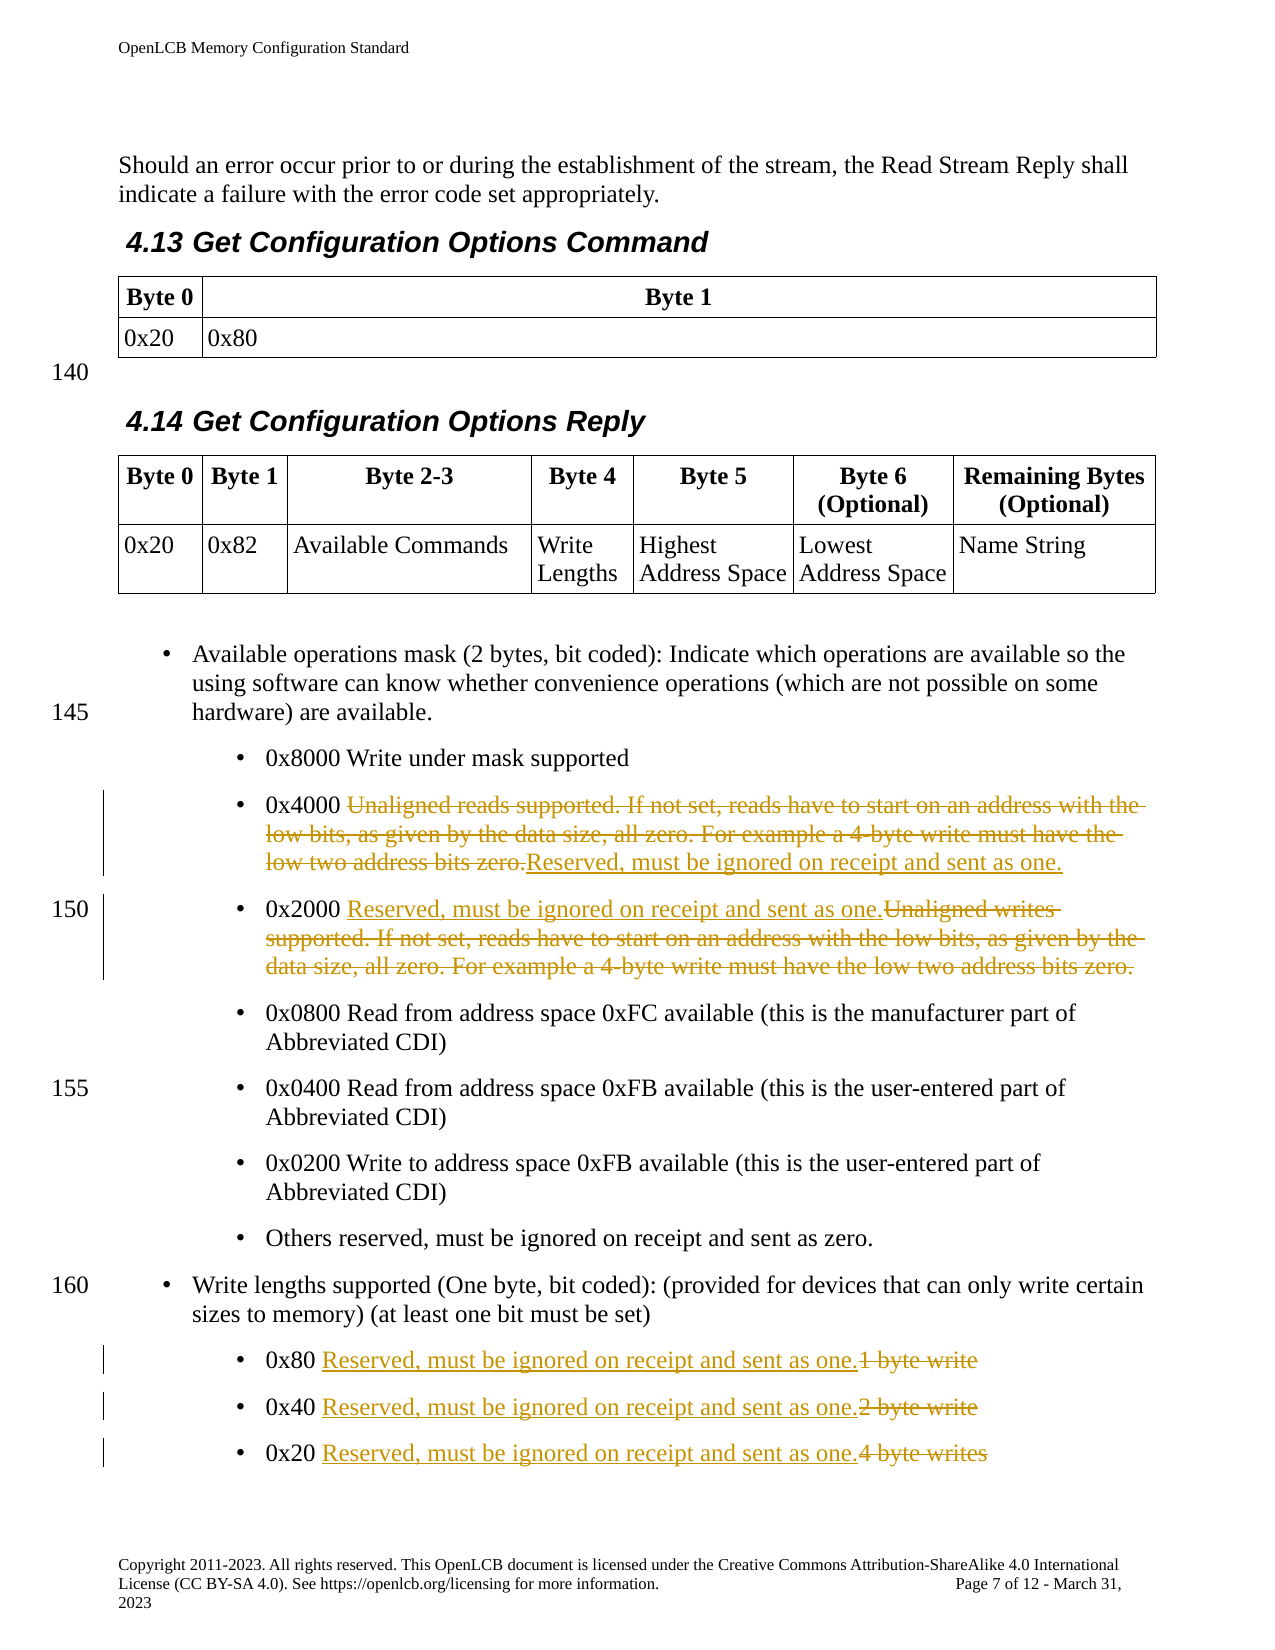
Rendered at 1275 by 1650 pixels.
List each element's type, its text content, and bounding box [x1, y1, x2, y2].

table_header Byte 5 [634, 456, 793, 524]
table_cell Available Commands [288, 525, 531, 593]
list 0x8000 Write under mask supported [236, 743, 1157, 772]
table_cell 0x82 [203, 525, 287, 593]
text Should an error occur prior to or during the establishment of the stream, the Read Stream Reply shall indicate a failure with the error code set appropriately. [118, 150, 1157, 207]
table_cell Write Lengths [532, 525, 633, 593]
subtitle Get Configuration Options Reply [118, 404, 1157, 437]
table_header Byte 1 [203, 277, 1156, 317]
list 0x0200 Write to address space 0xFB available (this is the user-entered part of Abbreviated CDI) [236, 1148, 1157, 1206]
table_cell 0x20 [119, 318, 202, 357]
table_header Byte 4 [532, 456, 633, 524]
list 0x0800 Read from address space 0xFC available (this is the manufacturer part of Abbreviated CDI) [236, 998, 1157, 1055]
table_header Byte 1 [203, 456, 287, 524]
list 0x20 Reserved, must be ignored on receipt and sent as one. [236, 1438, 1157, 1467]
table_cell Lowest Address Space [794, 525, 953, 593]
list Write lengths supported (One byte, bit coded): (provided for devices that can only write certain sizes to memory) (at least one bit must be set) [162, 1270, 1157, 1327]
list 0x0400 Read from address space 0xFB available (this is the user-entered part of Abbreviated CDI) [236, 1073, 1157, 1131]
table_header Byte 0 [119, 277, 202, 317]
table_cell Name String [954, 525, 1155, 593]
list 0x4000 Reserved, must be ignored on receipt and sent as one. [236, 790, 1157, 876]
table_cell Highest Address Space [634, 525, 793, 593]
list 0x40 Reserved, must be ignored on receipt and sent as one. [236, 1392, 1157, 1420]
list Others reserved, must be ignored on receipt and sent as zero. [236, 1223, 1157, 1252]
table_cell 0x80 [203, 318, 1156, 357]
list 0x80 Reserved, must be ignored on receipt and sent as one. [236, 1345, 1157, 1374]
list Available operations mask (2 bytes, bit coded): Indicate which operations are available so the using software can know whether convenience operations (which are not possible on some hardware) are available. [162, 639, 1157, 726]
table_header Byte 2-3 [288, 456, 531, 524]
table_header Byte 6 (Optional) [794, 456, 953, 524]
table_header Byte 0 [119, 456, 202, 524]
list 0x2000 Reserved, must be ignored on receipt and sent as one. [236, 894, 1157, 980]
table_cell 0x20 [119, 525, 202, 593]
table_header Remaining Bytes (Optional) [954, 456, 1155, 524]
subtitle Get Configuration Options Command [118, 225, 1157, 259]
